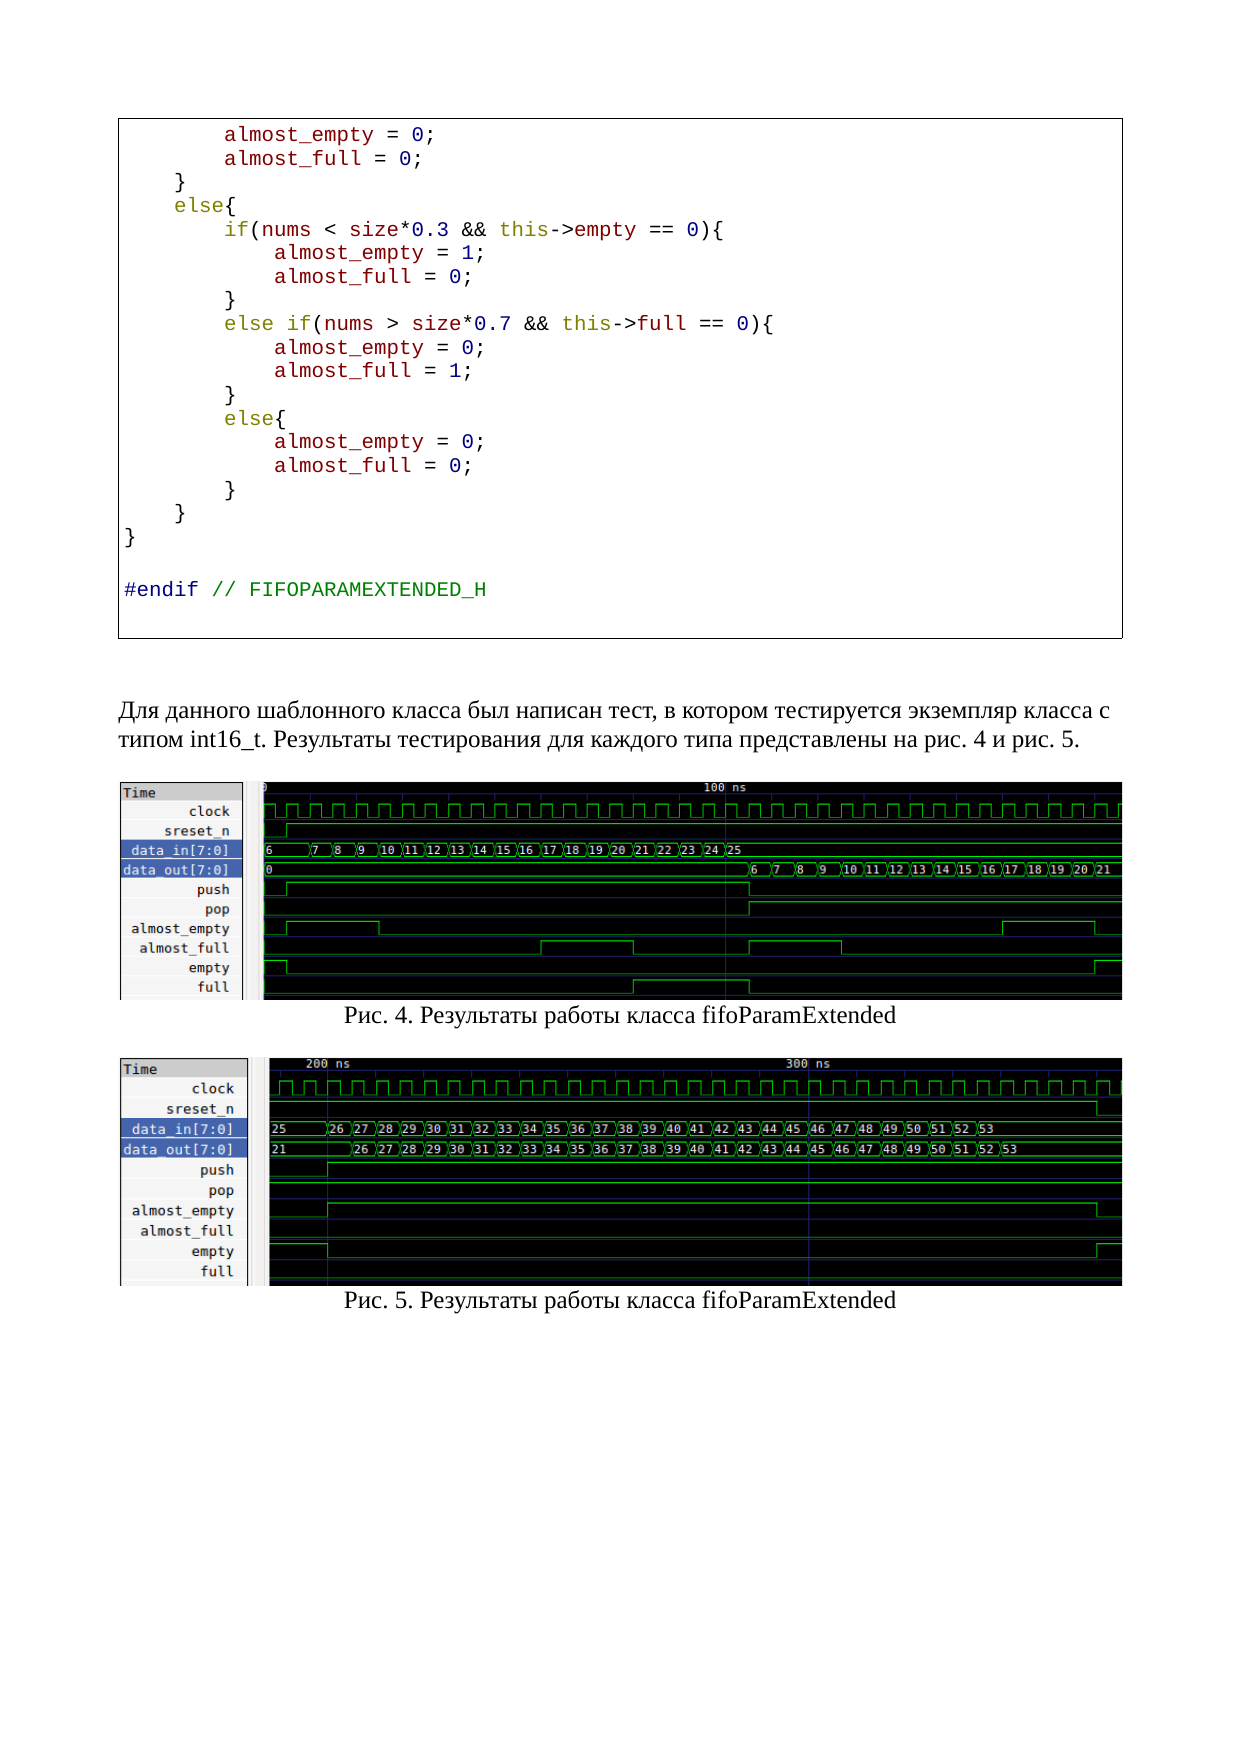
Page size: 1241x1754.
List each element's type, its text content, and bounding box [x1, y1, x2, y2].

text Рис. 4. Результаты работы класса fifoParamExtended [118, 1000, 1122, 1029]
text Для данного шаблонного класса был написан тест, в котором тестируется экземпляр класса с типом int16_t. Результаты тестирования для каждого типа представлены на рис. 4 и рис. 5. [118, 696, 1122, 753]
table_header almost_empty = 0; almost_full = 0; } else{ if(nums < size*0.3 && this->empty == 0){ almost_empty = 1; almost_full = 0; } else if(nums > size*0.7 && this->full == 0){ almost_empty = 0; almost_full = 1; } else{ almost_empty = 0; almost_full = 0; } } } #endif // FIFOPARAMEXTENDED_H [119, 119, 1122, 638]
picture [118, 781, 1123, 1000]
picture [118, 1057, 1123, 1286]
text Рис. 5. Результаты работы класса fifoParamExtended [118, 1286, 1122, 1314]
